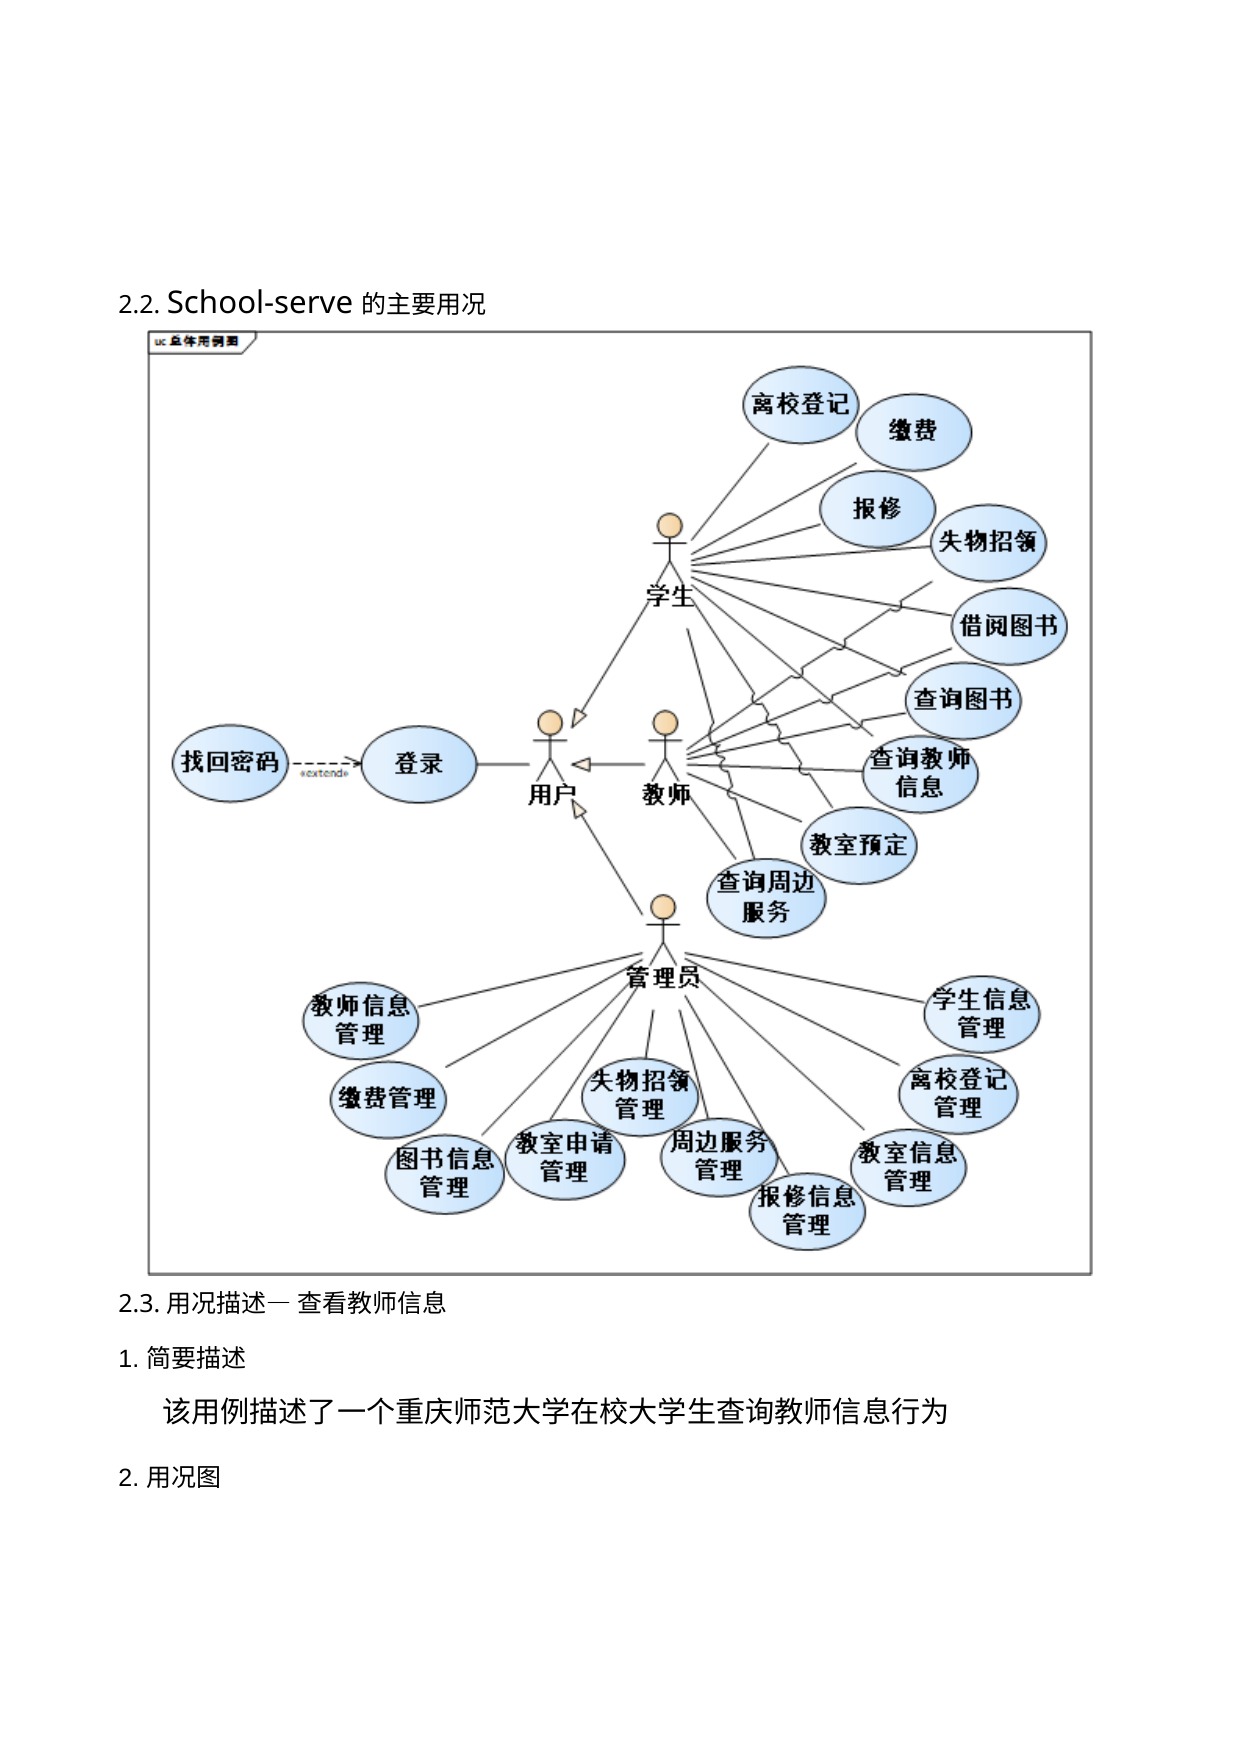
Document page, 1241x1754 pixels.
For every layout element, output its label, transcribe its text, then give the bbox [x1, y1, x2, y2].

text 该用例描述了一个重庆师范大学在校大学生查询教师信息行为 [118, 1388, 1122, 1431]
subtitle 用况描述— 查看教师信息 [118, 1167, 1122, 1319]
subtitle School-serve 的主要用况 [118, 279, 1122, 322]
subtitle 用况图 [118, 1457, 1122, 1493]
picture [147, 330, 1093, 1276]
subtitle 简要描述 [118, 1338, 1122, 1374]
